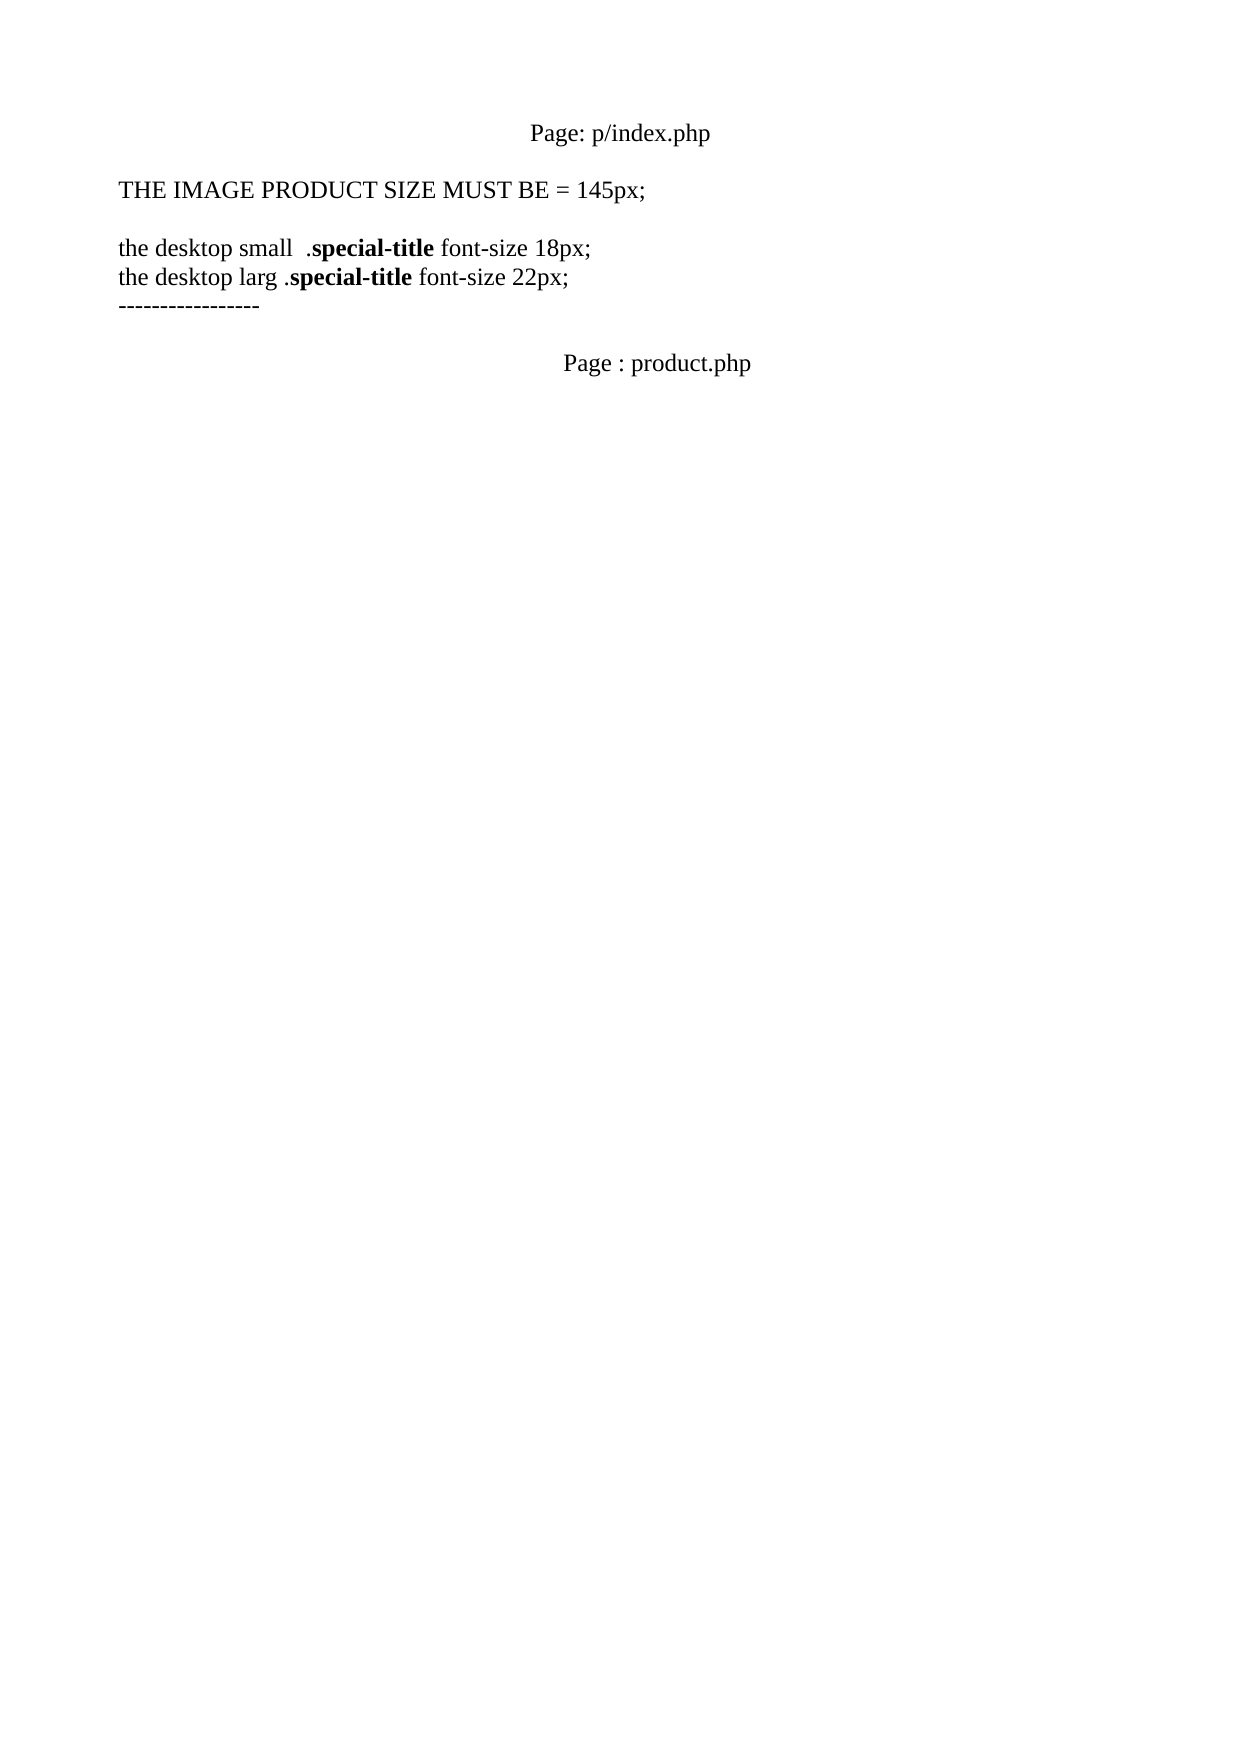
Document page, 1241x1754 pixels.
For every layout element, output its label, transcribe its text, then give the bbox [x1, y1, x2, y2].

text the desktop small .special-title font-size 18px; [118, 233, 1122, 262]
text Page: p/index.php [118, 118, 1122, 147]
text THE IMAGE PRODUCT SIZE MUST BE = 145px; [118, 176, 1122, 204]
text the desktop larg .special-title font-size 22px; [118, 262, 1122, 291]
text Page : product.php [118, 348, 1122, 377]
text ----------------- [118, 291, 1122, 319]
